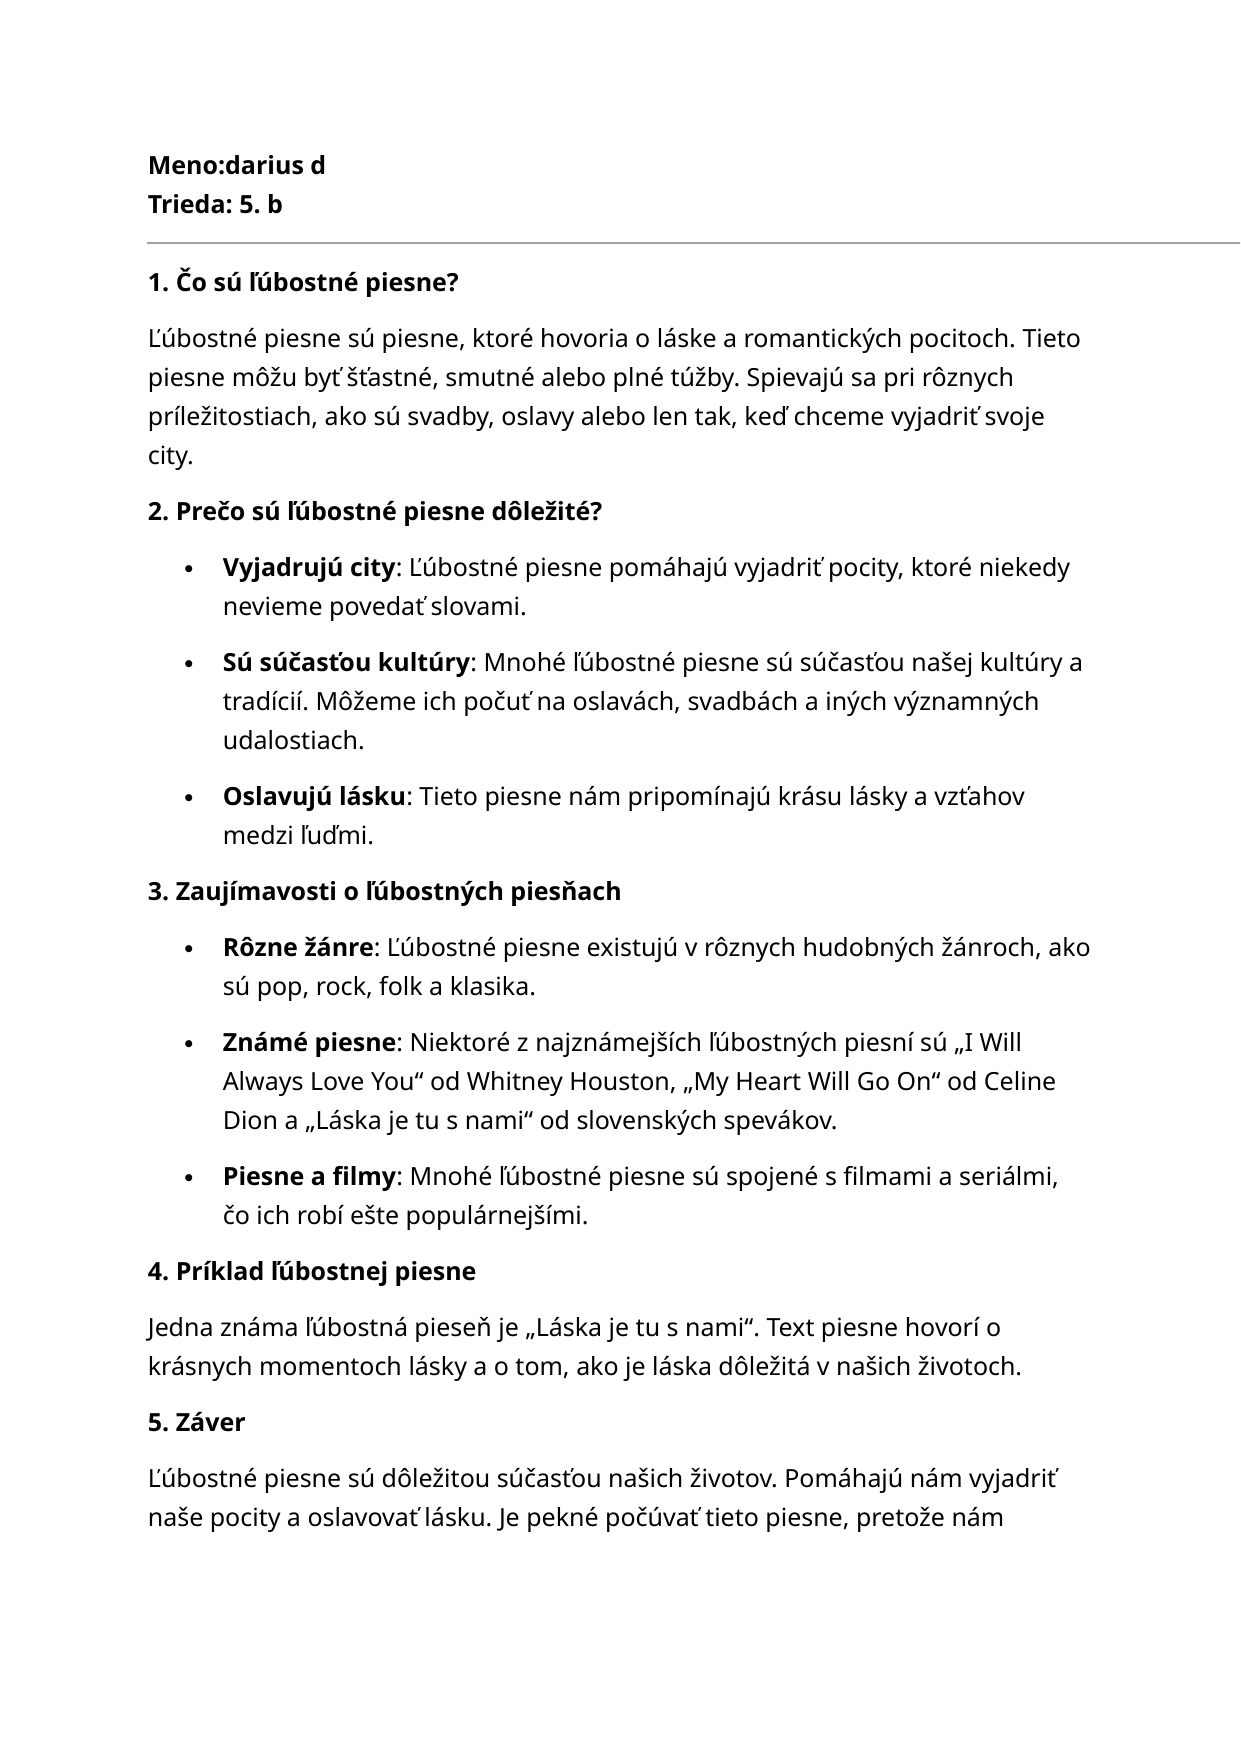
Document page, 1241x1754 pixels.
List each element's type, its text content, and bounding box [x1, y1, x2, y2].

list Sú súčasťou kultúry: Mnohé ľúbostné piesne sú súčasťou našej kultúry a tradícií. Môžeme ich počuť na oslavách, svadbách a iných významných udalostiach. [185, 645, 1093, 757]
text Ľúbostné piesne sú piesne, ktoré hovoria o láske a romantických pocitoch. Tieto piesne môžu byť šťastné, smutné alebo plné túžby. Spievajú sa pri rôznych príležitostiach, ako sú svadby, oslavy alebo len tak, keď chceme vyjadriť svoje city. [148, 321, 1093, 472]
list Rôzne žánre: Ľúbostné piesne existujú v rôznych hudobných žánroch, ako sú pop, rock, folk a klasika. [185, 930, 1093, 1003]
text Meno:darius d Trieda: 5. b [148, 148, 1093, 221]
text 1. Čo sú ľúbostné piesne? [148, 265, 1093, 299]
list Vyjadrujú city: Ľúbostné piesne pomáhajú vyjadriť pocity, ktoré niekedy nevieme povedať slovami. [185, 550, 1093, 623]
list Známé piesne: Niektoré z najznámejších ľúbostných piesní sú „I Will Always Love You“ od Whitney Houston, „My Heart Will Go On“ od Celine Dion a „Láska je tu s nami“ od slovenských spevákov. [185, 1025, 1093, 1137]
text Ľúbostné piesne sú dôležitou súčasťou našich životov. Pomáhajú nám vyjadriť naše pocity a oslavovať lásku. Je pekné počúvať tieto piesne, pretože nám [148, 1461, 1093, 1534]
text Jedna známa ľúbostná pieseň je „Láska je tu s nami“. Text piesne hovorí o krásnych momentoch lásky a o tom, ako je láska dôležitá v našich životoch. [148, 1310, 1093, 1383]
text 5. Záver [148, 1405, 1093, 1439]
list Piesne a filmy: Mnohé ľúbostné piesne sú spojené s filmami a seriálmi, čo ich robí ešte populárnejšími. [185, 1159, 1093, 1232]
text 2. Prečo sú ľúbostné piesne dôležité? [148, 494, 1093, 528]
text 3. Zaujímavosti o ľúbostných piesňach [148, 874, 1093, 908]
text 4. Príklad ľúbostnej piesne [148, 1254, 1093, 1288]
list Oslavujú lásku: Tieto piesne nám pripomínajú krásu lásky a vzťahov medzi ľuďmi. [185, 779, 1093, 852]
